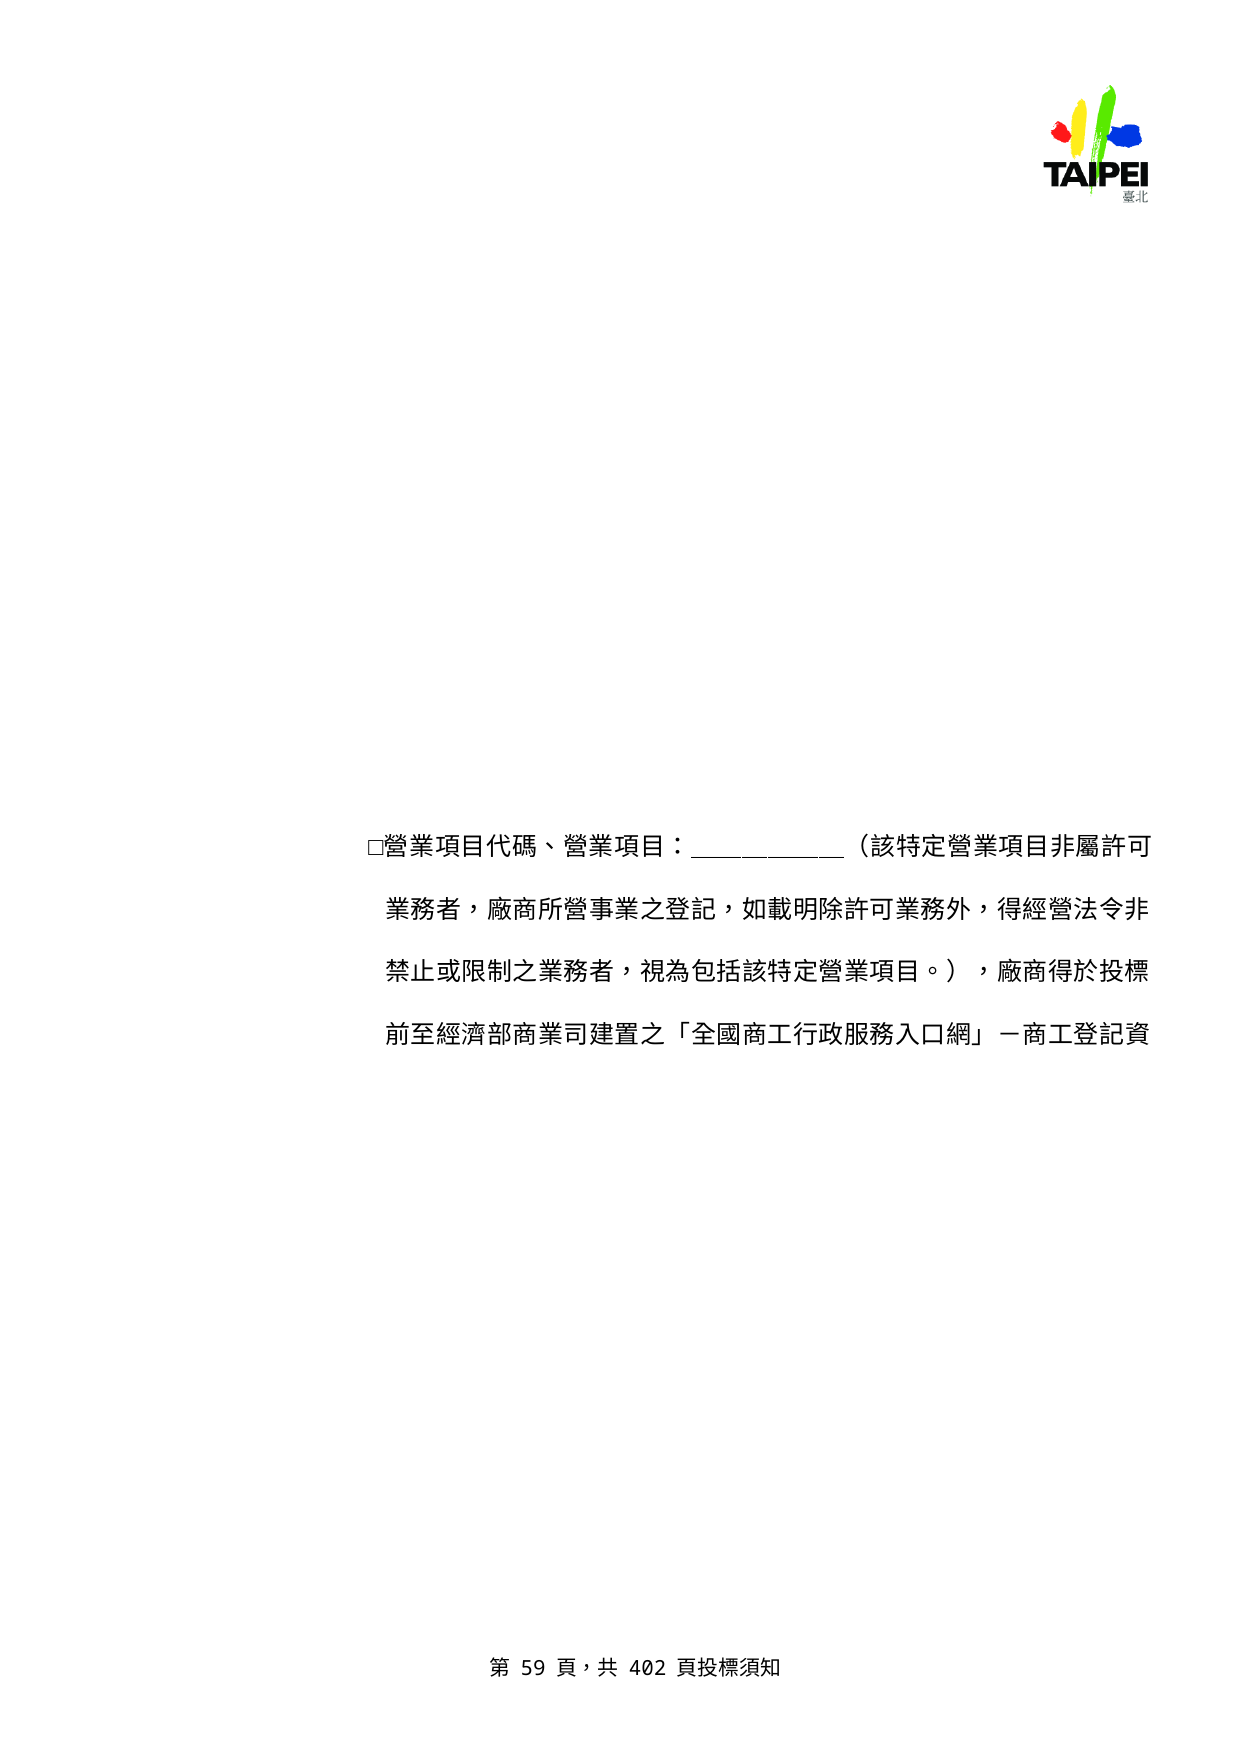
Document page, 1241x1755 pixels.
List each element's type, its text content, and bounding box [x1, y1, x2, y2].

text □營業項目代碼、營業項目：＿＿＿＿＿＿（該特定營業項目非屬許可業務者，廠商所營事業之登記，如載明除許可業務外，得經營法令非禁止或限制之業務者，視為包括該特定營業項目。），廠商得於投標前至經濟部商業司建置之「全國商工行政服務入口網」－商工登記資 [368, 803, 1152, 1053]
